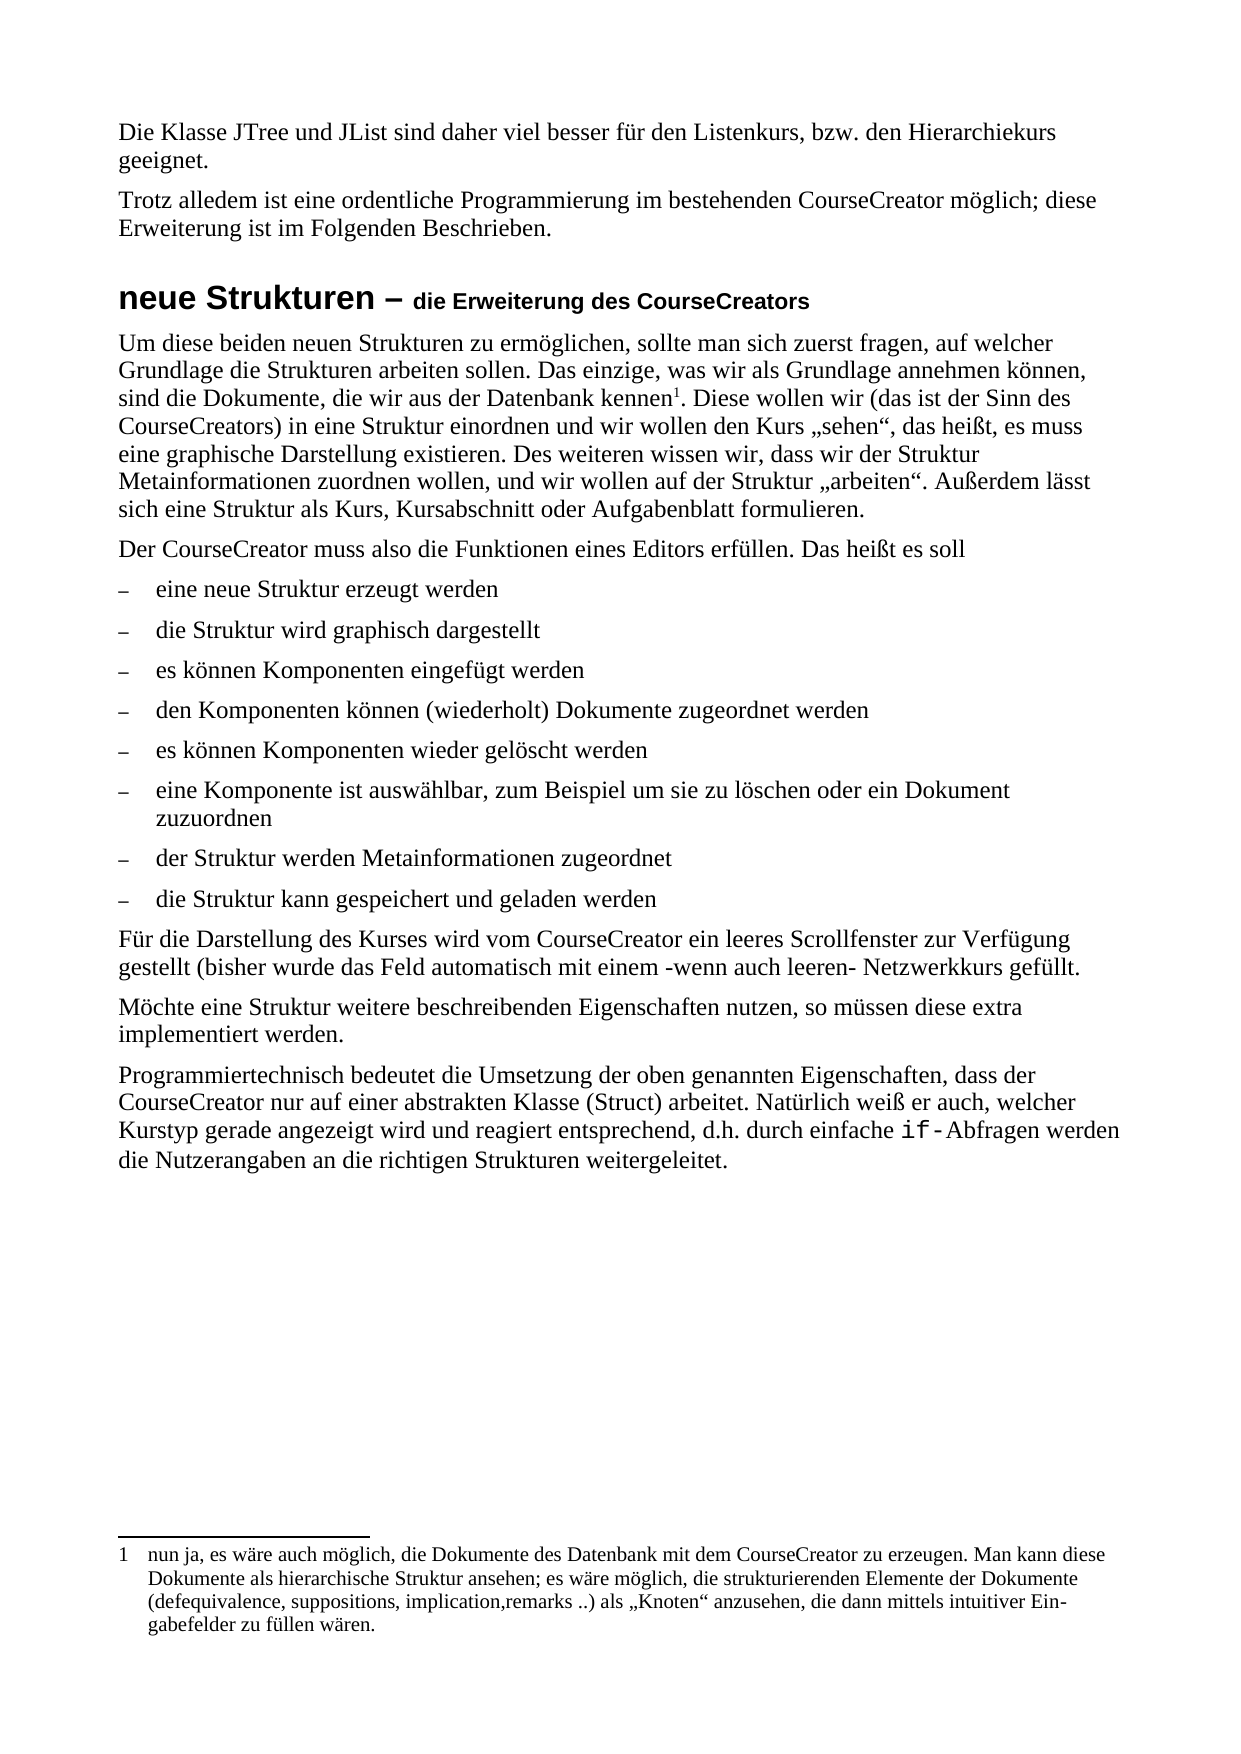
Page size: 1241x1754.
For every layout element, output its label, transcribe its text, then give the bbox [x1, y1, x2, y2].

list den Komponenten können (wiederholt) Dokumente zugeordnet werden [118, 696, 1122, 724]
list eine Komponente ist auswählbar, zum Beispiel um sie zu löschen oder ein Dokument zuzuordnen [118, 777, 1122, 832]
text Der CourseCreator muss also die Funktionen eines Editors erfüllen. Das heißt es soll [118, 535, 1122, 563]
list eine neue Struktur erzeugt werden [118, 576, 1122, 603]
list es können Komponenten wieder gelöscht werden [118, 736, 1122, 764]
text Programmiertechnisch bedeutet die Umsetzung der oben genannten Eigenschaften, dass der CourseCreator nur auf einer abstrakten Klasse (Struct) arbeitet. Natürlich weiß er auch, welcher Kurstyp gerade angezeigt wird und reagiert entsprechend, d.h. durch einfache if-Abfragen werden die Nutzerangaben an die richtigen Strukturen weitergeleitet. [118, 1061, 1122, 1174]
text Trotz alledem ist eine ordentliche Programmierung im bestehenden CourseCreator möglich; diese Erweiterung ist im Folgenden Beschrieben. [118, 186, 1122, 241]
list es können Komponenten eingefügt werden [118, 656, 1122, 684]
text Um diese beiden neuen Strukturen zu ermöglichen, sollte man sich zuerst fragen, auf welcher Grundlage die Strukturen arbeiten sollen. Das einzige, was wir als Grundlage annehmen können, sind die Doku­mente, die wir aus der Datenbank kennen. Diese wollen wir (das ist der Sinn des CourseCreators) in eine Struktur einordnen und wir wollen den Kurs „sehen“, das heißt, es muss eine graphische Darstellung existieren. Des weiteren wissen wir, dass wir der Struktur Metainformationen zuordnen wollen, und wir wollen auf der Struktur „arbeiten“. Außerdem lässt sich eine Struktur als Kurs, Kursabschnitt oder Aufgabenblatt formulieren. [118, 329, 1122, 523]
text nun ja, es wäre auch möglich, die Dokumente des Datenbank mit dem CourseCreator zu erzeugen. Man kann diese Dokumente als hierarchische Struktur ansehen; es wäre möglich, die strukturierenden Elemente der Dokumente (defequivalence, suppositions, implication,remarks ..) als „Knoten“ anzusehen, die dann mittels intuitiver Ein­gabefelder zu füllen wären. [118, 1543, 1122, 1636]
text Die Klasse JTree und JList sind daher viel besser für den Listenkurs, bzw. den Hierarchiekurs geeignet. [118, 118, 1122, 173]
list der Struktur werden Metainformationen zugeordnet [118, 844, 1122, 872]
text Für die Darstellung des Kurses wird vom CourseCreator ein leeres Scrollfenster zur Verfügung gestellt (bisher wurde das Feld automatisch mit einem -wenn auch leeren- Netzwerkkurs gefüllt. [118, 925, 1122, 980]
list die Struktur kann gespeichert und geladen werden [118, 885, 1122, 912]
list die Struktur wird graphisch dargestellt [118, 616, 1122, 643]
subtitle neue Strukturen – die Erweiterung des CourseCreators [118, 279, 1122, 316]
text Möchte eine Struktur weitere beschreibenden Eigenschaften nutzen, so müssen diese extra implementiert werden. [118, 993, 1122, 1048]
